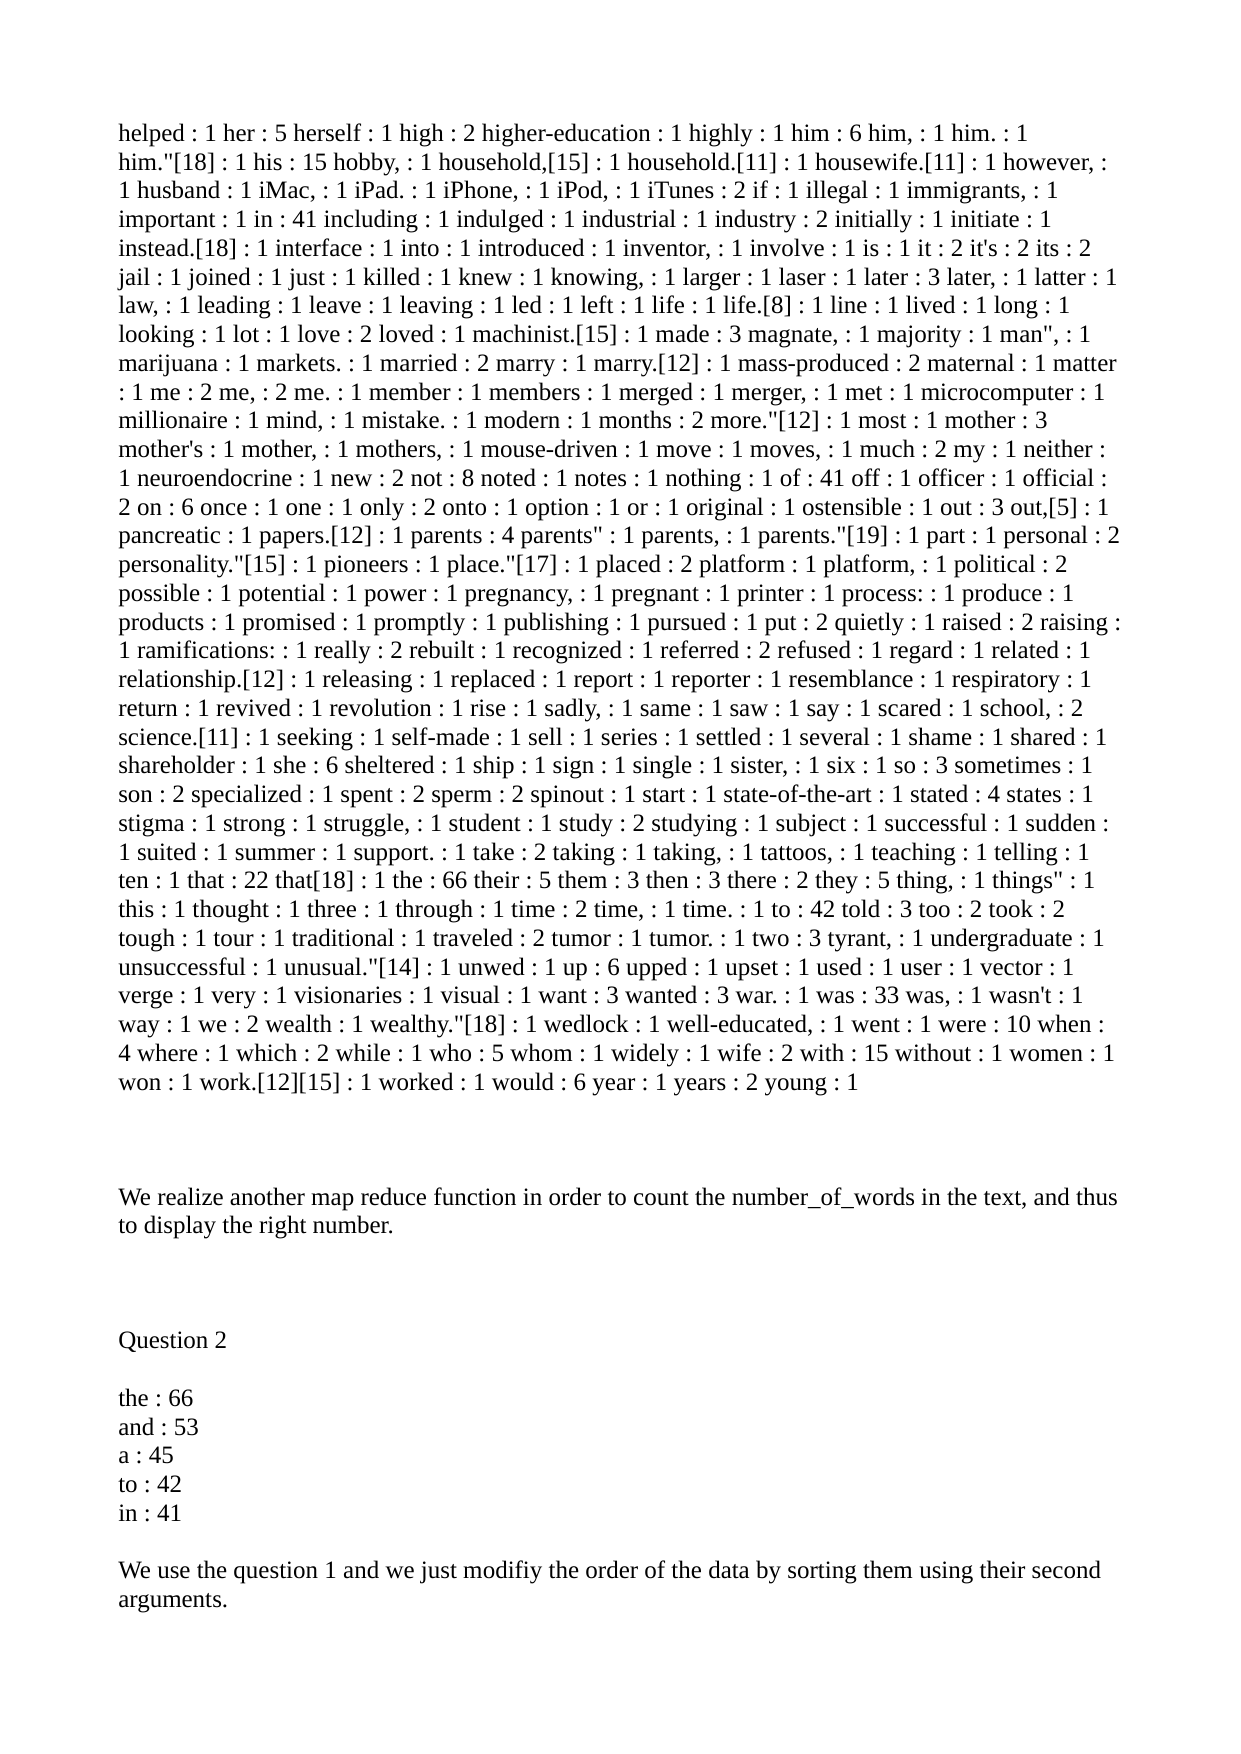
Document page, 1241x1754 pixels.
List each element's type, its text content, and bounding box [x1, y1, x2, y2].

text We use the question 1 and we just modifiy the order of the data by sorting them using their second arguments. [118, 1556, 1122, 1613]
text the : 66 [118, 1383, 1122, 1412]
text a : 45 [118, 1441, 1122, 1469]
text in : 41 [118, 1498, 1122, 1527]
text helped : 1 her : 5 herself : 1 high : 2 higher-education : 1 highly : 1 him : 6 him, : 1 him. : 1 him."[18] : 1 his : 15 hobby, : 1 household,[15] : 1 household.[11] : 1 housewife.[11] : 1 however, : 1 husband : 1 iMac, : 1 iPad. : 1 iPhone, : 1 iPod, : 1 iTunes : 2 if : 1 illegal : 1 immigrants, : 1 important : 1 in : 41 including : 1 indulged : 1 industrial : 1 industry : 2 initially : 1 initiate : 1 instead.[18] : 1 interface : 1 into : 1 introduced : 1 inventor, : 1 involve : 1 is : 1 it : 2 it's : 2 its : 2 jail : 1 joined : 1 just : 1 killed : 1 knew : 1 knowing, : 1 larger : 1 laser : 1 later : 3 later, : 1 latter : 1 law, : 1 leading : 1 leave : 1 leaving : 1 led : 1 left : 1 life : 1 life.[8] : 1 line : 1 lived : 1 long : 1 looking : 1 lot : 1 love : 2 loved : 1 machinist.[15] : 1 made : 3 magnate, : 1 majority : 1 man", : 1 marijuana : 1 markets. : 1 married : 2 marry : 1 marry.[12] : 1 mass-produced : 2 maternal : 1 matter : 1 me : 2 me, : 2 me. : 1 member : 1 members : 1 merged : 1 merger, : 1 met : 1 microcomputer : 1 millionaire : 1 mind, : 1 mistake. : 1 modern : 1 months : 2 more."[12] : 1 most : 1 mother : 3 mother's : 1 mother, : 1 mothers, : 1 mouse-driven : 1 move : 1 moves, : 1 much : 2 my : 1 neither : 1 neuroendocrine : 1 new : 2 not : 8 noted : 1 notes : 1 nothing : 1 of : 41 off : 1 officer : 1 official : 2 on : 6 once : 1 one : 1 only : 2 onto : 1 option : 1 or : 1 original : 1 ostensible : 1 out : 3 out,[5] : 1 pancreatic : 1 papers.[12] : 1 parents : 4 parents" : 1 parents, : 1 parents."[19] : 1 part : 1 personal : 2 personality."[15] : 1 pioneers : 1 place."[17] : 1 placed : 2 platform : 1 platform, : 1 political : 2 possible : 1 potential : 1 power : 1 pregnancy, : 1 pregnant : 1 printer : 1 process: : 1 produce : 1 products : 1 promised : 1 promptly : 1 publishing : 1 pursued : 1 put : 2 quietly : 1 raised : 2 raising : 1 ramifications: : 1 really : 2 rebuilt : 1 recognized : 1 referred : 2 refused : 1 regard : 1 related : 1 relationship.[12] : 1 releasing : 1 replaced : 1 report : 1 reporter : 1 resemblance : 1 respiratory : 1 return : 1 revived : 1 revolution : 1 rise : 1 sadly, : 1 same : 1 saw : 1 say : 1 scared : 1 school, : 2 science.[11] : 1 seeking : 1 self-made : 1 sell : 1 series : 1 settled : 1 several : 1 shame : 1 shared : 1 shareholder : 1 she : 6 sheltered : 1 ship : 1 sign : 1 single : 1 sister, : 1 six : 1 so : 3 sometimes : 1 son : 2 specialized : 1 spent : 2 sperm : 2 spinout : 1 start : 1 state-of-the-art : 1 stated : 4 states : 1 stigma : 1 strong : 1 struggle, : 1 student : 1 study : 2 studying : 1 subject : 1 successful : 1 sudden : 1 suited : 1 summer : 1 support. : 1 take : 2 taking : 1 taking, : 1 tattoos, : 1 teaching : 1 telling : 1 ten : 1 that : 22 that[18] : 1 the : 66 their : 5 them : 3 then : 3 there : 2 they : 5 thing, : 1 things" : 1 this : 1 thought : 1 three : 1 through : 1 time : 2 time, : 1 time. : 1 to : 42 told : 3 too : 2 took : 2 tough : 1 tour : 1 traditional : 1 traveled : 2 tumor : 1 tumor. : 1 two : 3 tyrant, : 1 undergraduate : 1 unsuccessful : 1 unusual."[14] : 1 unwed : 1 up : 6 upped : 1 upset : 1 used : 1 user : 1 vector : 1 verge : 1 very : 1 visionaries : 1 visual : 1 want : 3 wanted : 3 war. : 1 was : 33 was, : 1 wasn't : 1 way : 1 we : 2 wealth : 1 wealthy."[18] : 1 wedlock : 1 well-educated, : 1 went : 1 were : 10 when : 4 where : 1 which : 2 while : 1 who : 5 whom : 1 widely : 1 wife : 2 with : 15 without : 1 women : 1 won : 1 work.[12][15] : 1 worked : 1 would : 6 year : 1 years : 2 young : 1 [118, 118, 1122, 1096]
text Question 2 [118, 1326, 1122, 1354]
text We realize another map reduce function in order to count the number_of_words in the text, and thus to display the right number. [118, 1182, 1122, 1239]
text to : 42 [118, 1469, 1122, 1498]
text and : 53 [118, 1412, 1122, 1441]
